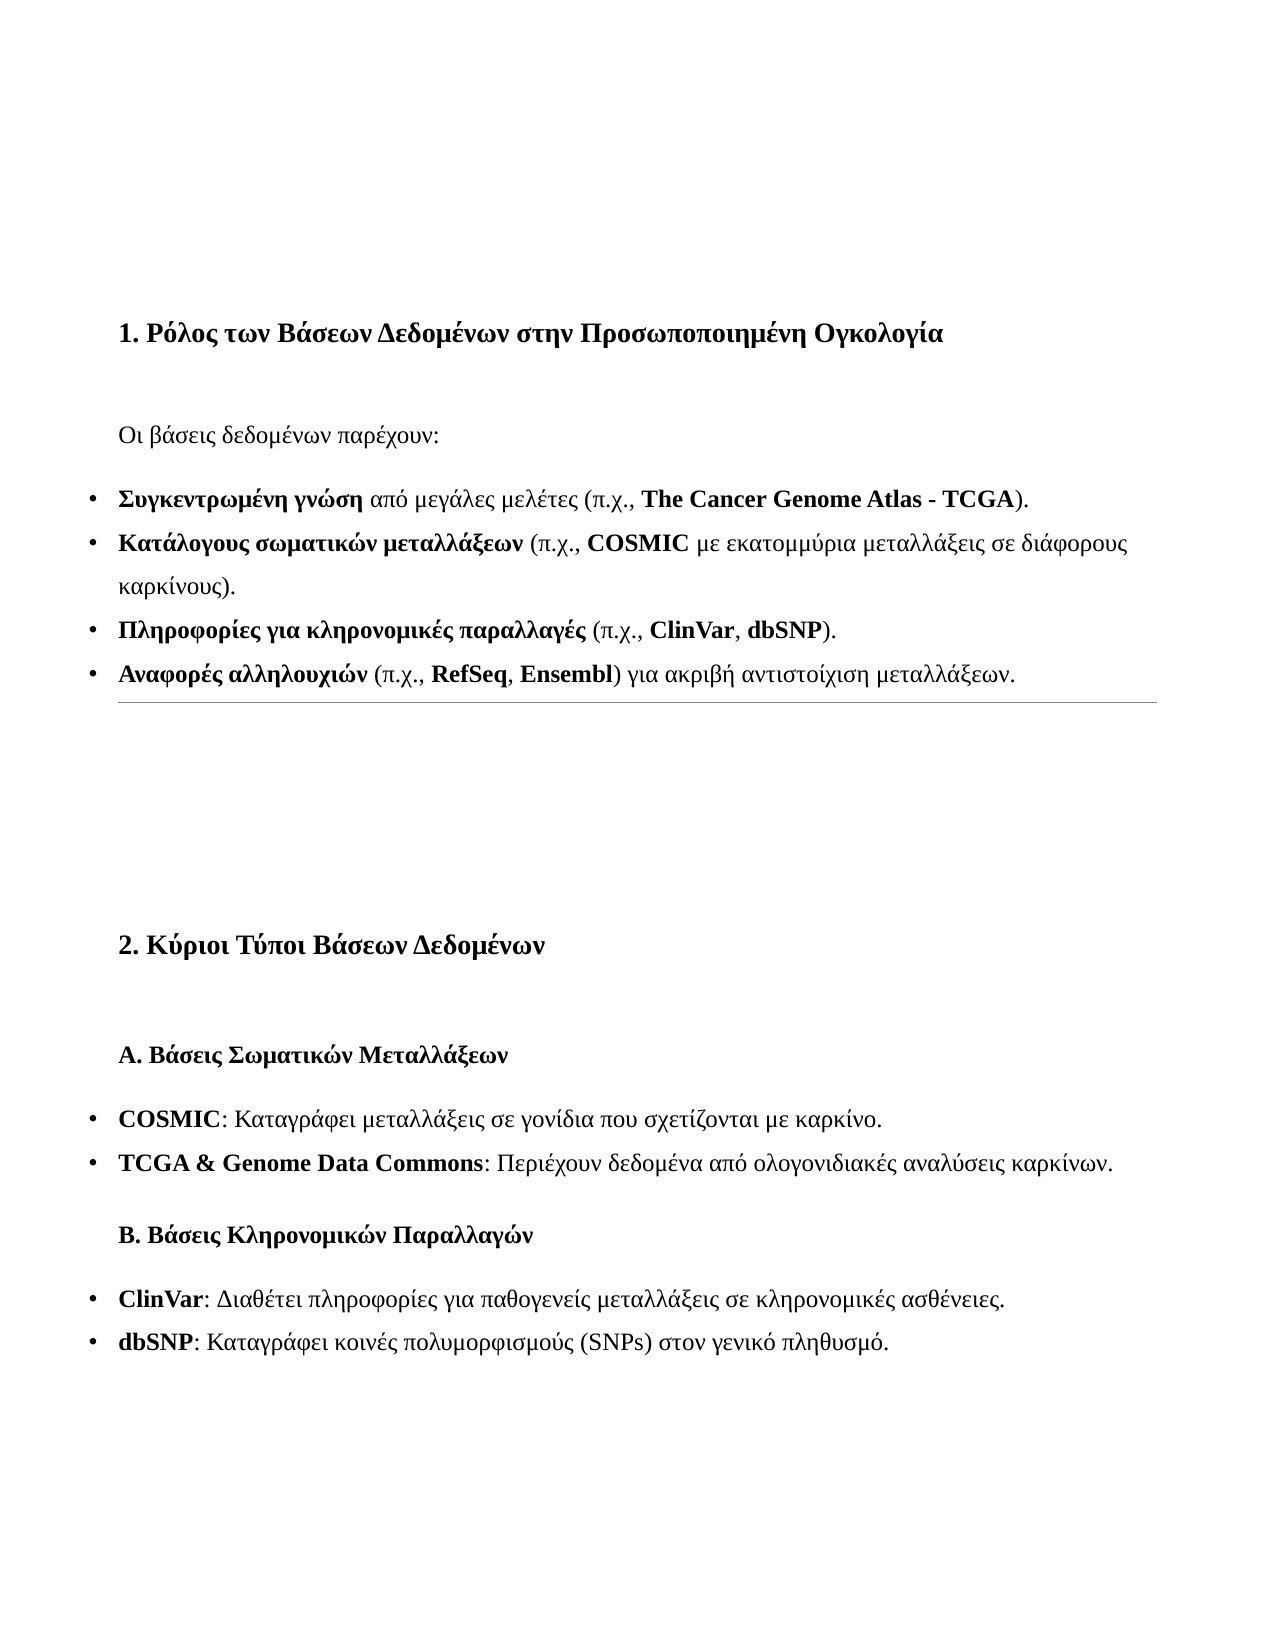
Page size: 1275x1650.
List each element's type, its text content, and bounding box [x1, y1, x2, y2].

list dbSNP: Καταγράφει κοινές πολυμορφισμούς (SNPs) στον γενικό πληθυσμό. [118, 1312, 1157, 1356]
list Κατάλογους σωματικών μεταλλάξεων (π.χ., COSMIC με εκατομμύρια μεταλλάξεις σε διάφορους καρκίνους). [118, 513, 1157, 600]
list Συγκεντρωμένη γνώση από μεγάλες μελέτες (π.χ., The Cancer Genome Atlas - TCGA). [118, 469, 1157, 513]
subtitle Β. Βάσεις Κληρονομικών Παραλλαγών [118, 1205, 1157, 1248]
subtitle 2. Κύριοι Τύποι Βάσεων Δεδομένων [118, 928, 1157, 960]
list ClinVar: Διαθέτει πληροφορίες για παθογενείς μεταλλάξεις σε κληρονομικές ασθένειες. [118, 1269, 1157, 1312]
text Οι βάσεις δεδομένων παρέχουν: [118, 405, 1157, 448]
subtitle Α. Βάσεις Σωματικών Μεταλλάξεων [118, 1025, 1157, 1069]
list TCGA & Genome Data Commons: Περιέχουν δεδομένα από ολογονιδιακές αναλύσεις καρκίνων. [118, 1133, 1157, 1177]
list COSMIC: Καταγράφει μεταλλάξεις σε γονίδια που σχετίζονται με καρκίνο. [118, 1089, 1157, 1133]
subtitle 1. Ρόλος των Βάσεων Δεδομένων στην Προσωποποιημένη Ογκολογία [118, 316, 1157, 348]
list Πληροφορίες για κληρονομικές παραλλαγές (π.χ., ClinVar, dbSNP). [118, 600, 1157, 644]
list Αναφορές αλληλουχιών (π.χ., RefSeq, Ensembl) για ακριβή αντιστοίχιση μεταλλάξεων. [118, 644, 1157, 688]
